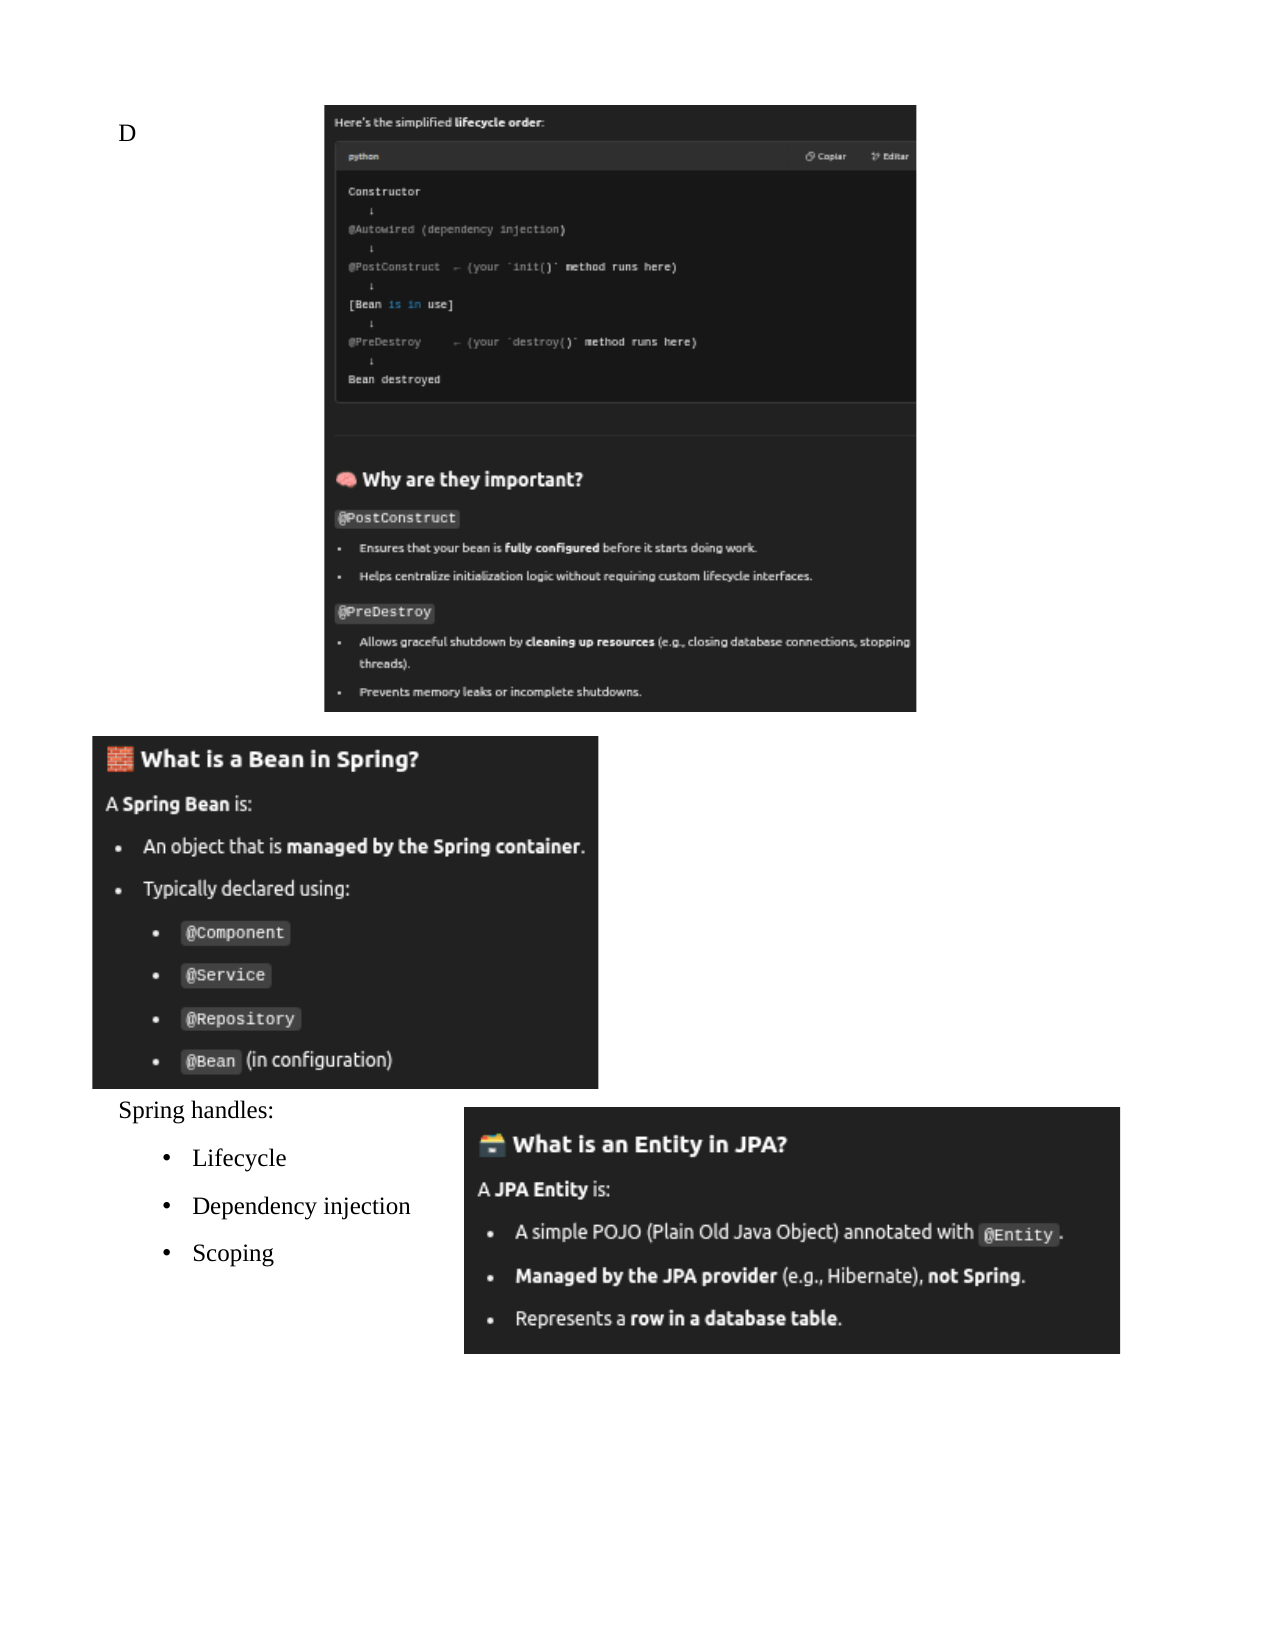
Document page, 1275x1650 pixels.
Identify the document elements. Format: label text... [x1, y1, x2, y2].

list [1121, 1143, 1157, 1172]
list Scoping [162, 1238, 464, 1267]
list Lifecycle [162, 1143, 464, 1172]
text [917, 118, 1157, 147]
text D [118, 118, 324, 147]
list Dependency injection [162, 1191, 464, 1219]
list [1121, 1238, 1157, 1267]
text Spring handles: [118, 1096, 1157, 1124]
list [1121, 1191, 1157, 1219]
